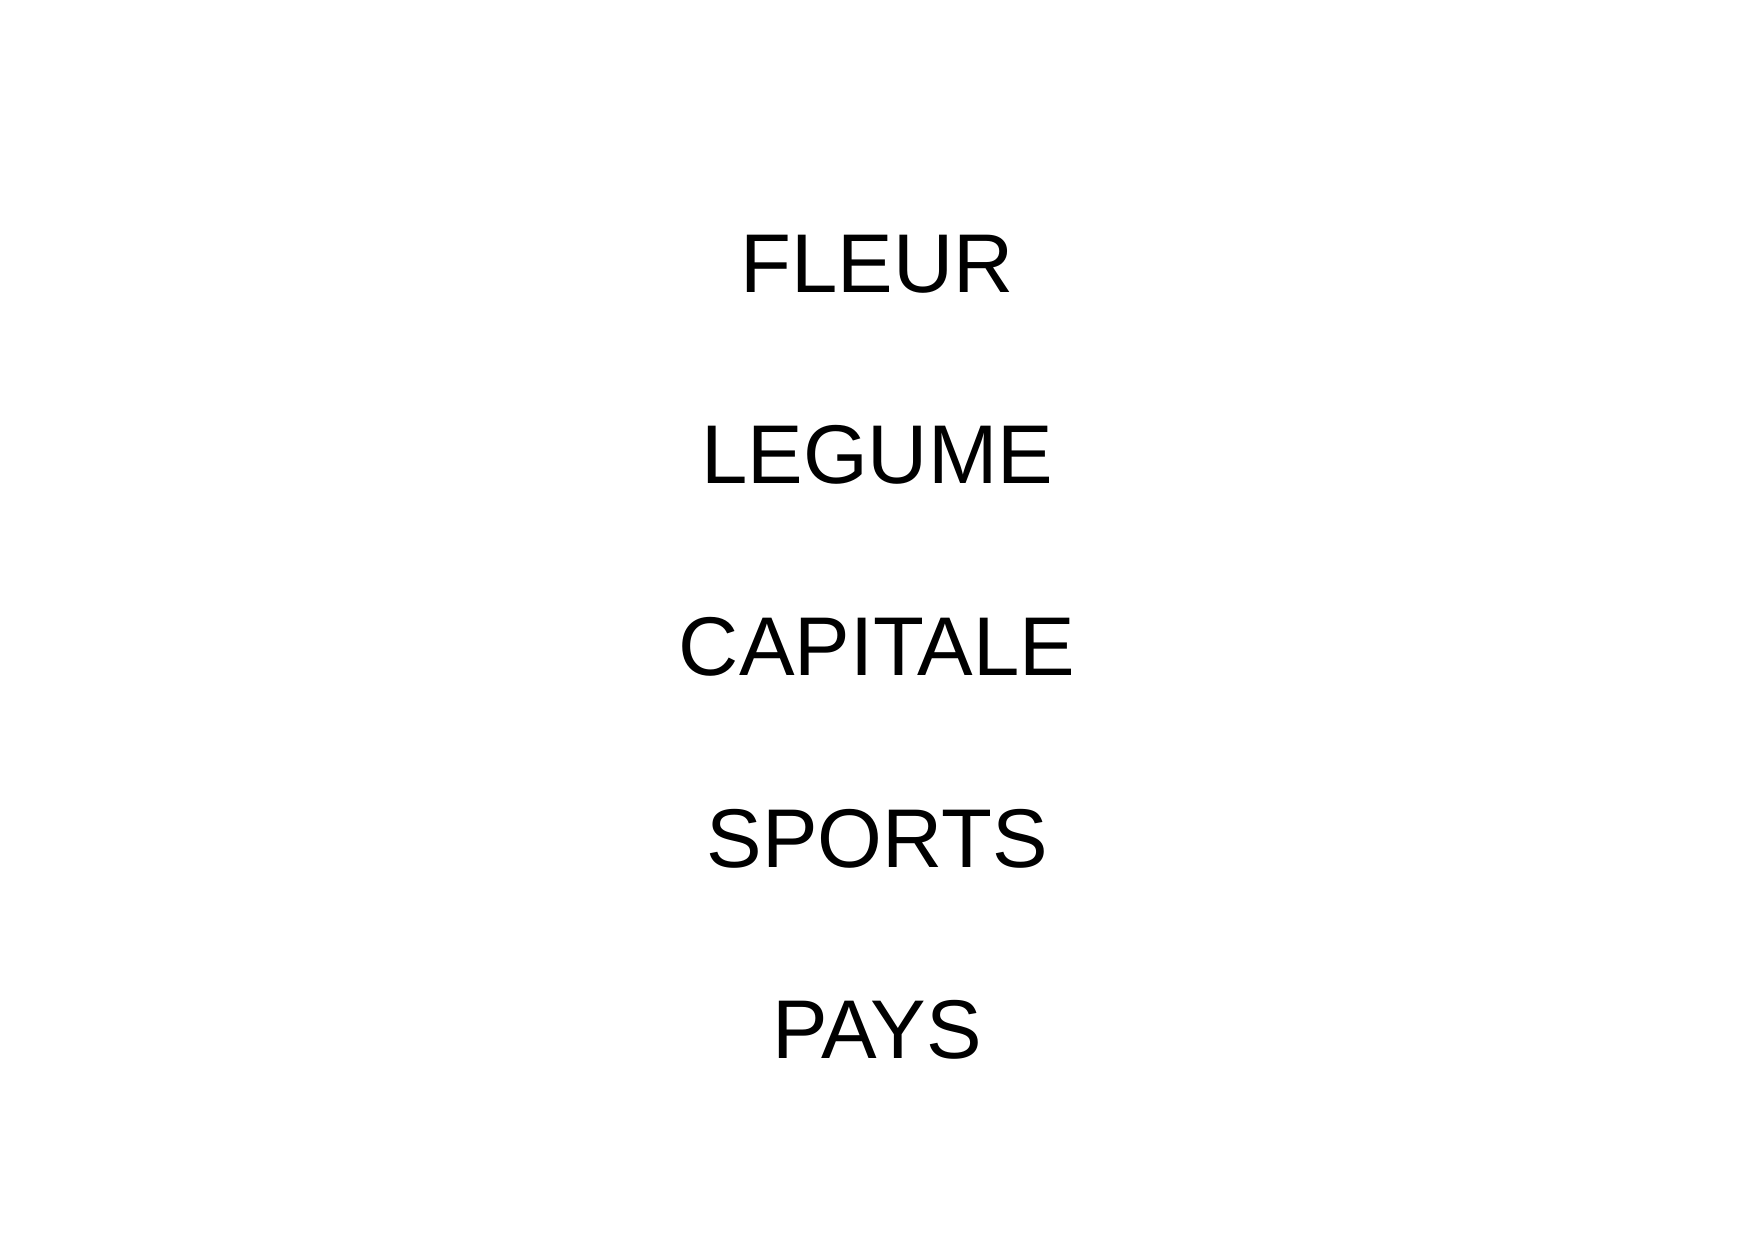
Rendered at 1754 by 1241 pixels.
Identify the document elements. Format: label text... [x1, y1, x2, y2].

text FLEUR [118, 214, 1636, 310]
text SPORTS [118, 789, 1636, 885]
text CAPITALE [118, 597, 1636, 693]
text PAYS [118, 981, 1636, 1076]
text LEGUME [118, 406, 1636, 501]
